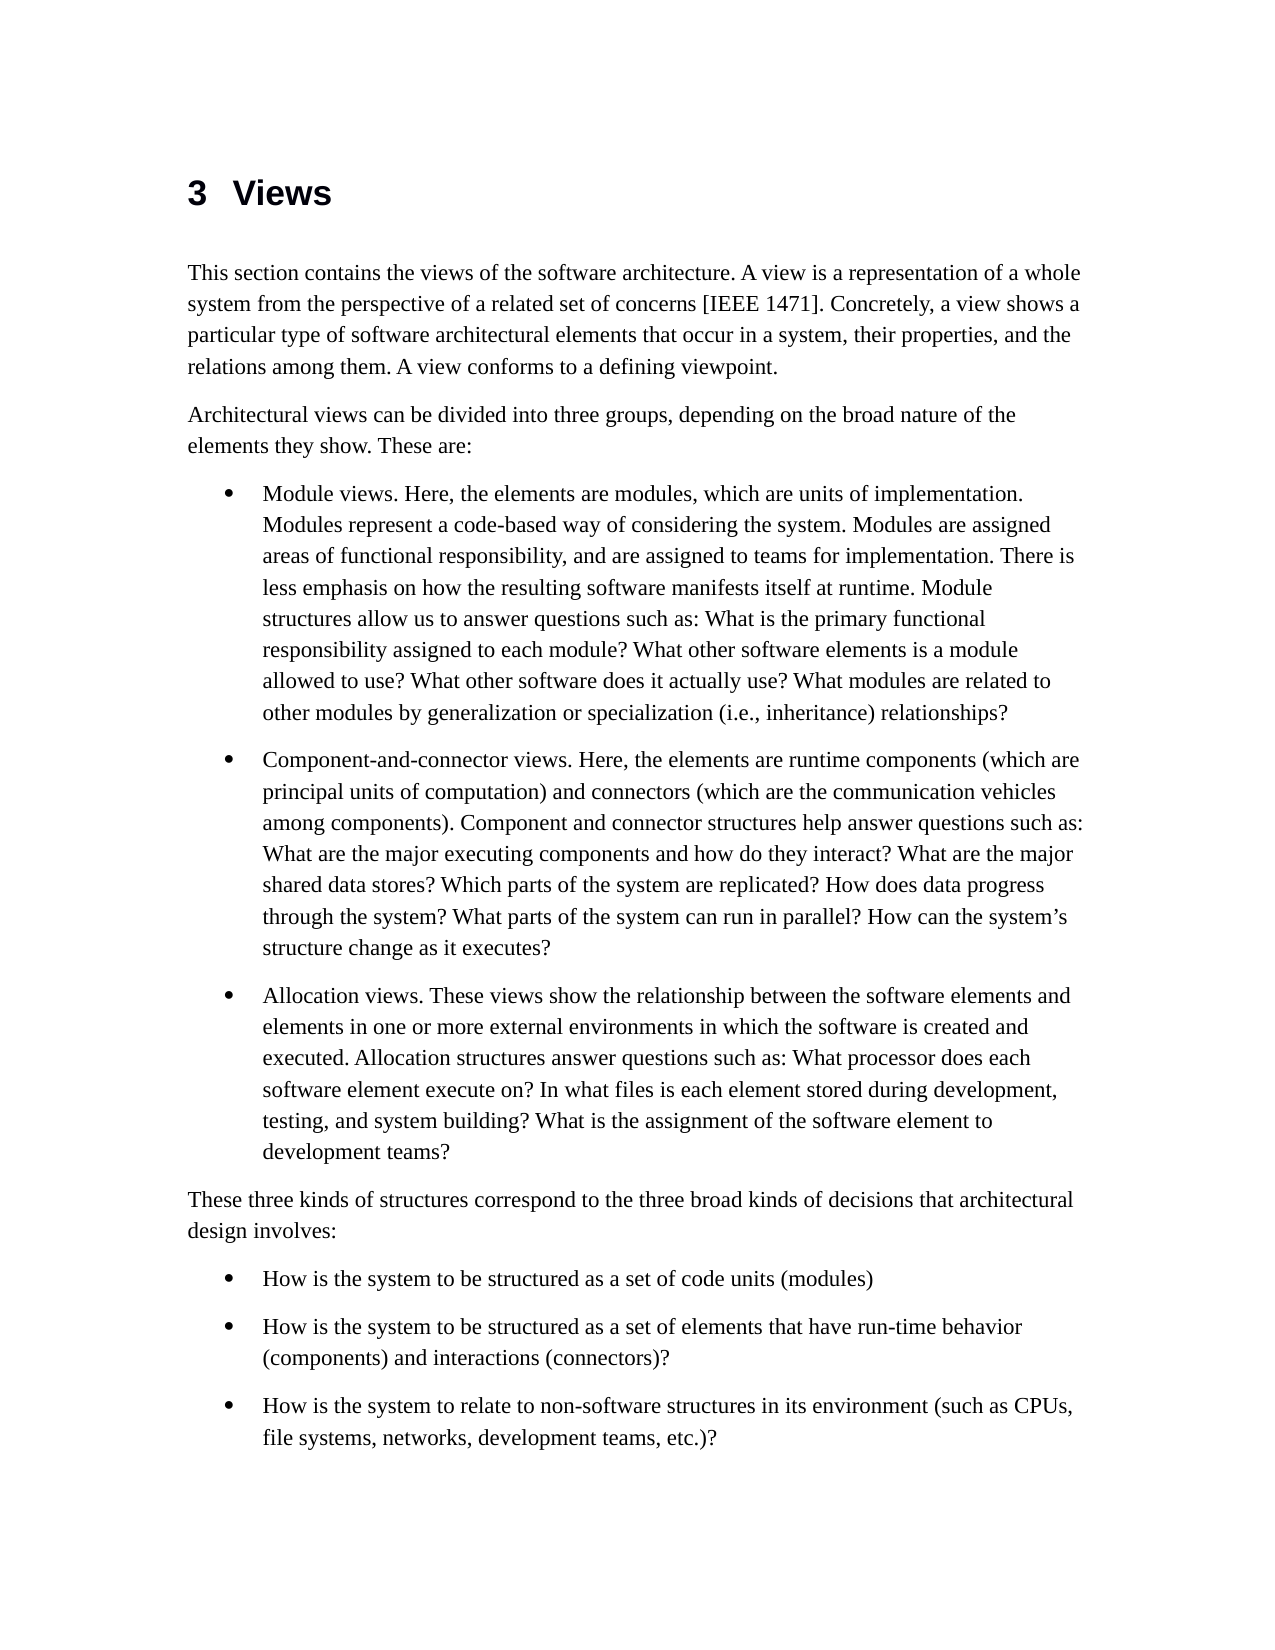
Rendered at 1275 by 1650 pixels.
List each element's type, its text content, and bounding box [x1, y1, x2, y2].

list How is the system to be structured as a set of code units (modules) [225, 1260, 1087, 1292]
list Module views. Here, the elements are modules, which are units of implementation. Modules represent a code-based way of considering the system. Modules are assigned areas of functional responsibility, and are assigned to teams for implementation. There is less emphasis on how the resulting software manifests itself at runtime. Module structures allow us to answer questions such as: What is the primary functional responsibility assigned to each module? What other software elements is a module allowed to use? What other software does it actually use? What modules are related to other modules by generalization or specialization (i.e., inheritance) relationships? [225, 475, 1087, 725]
text These three kinds of structures correspond to the three broad kinds of decisions that architectural design involves: [187, 1181, 1087, 1244]
list Allocation views. These views show the relationship between the software elements and elements in one or more external environments in which the software is created and executed. Allocation structures answer questions such as: What processor does each software element execute on? In what files is each element stored during development, testing, and system building? What is the assignment of the software element to development teams? [225, 977, 1087, 1164]
text This section contains the views of the software architecture. A view is a representation of a whole system from the perspective of a related set of concerns [IEEE 1471]. Concretely, a view shows a particular type of software architectural elements that occur in a system, their properties, and the relations among them. A view conforms to a defining viewpoint. [187, 254, 1087, 379]
text Architectural views can be divided into three groups, depending on the broad nature of the elements they show. These are: [187, 396, 1087, 458]
list How is the system to be structured as a set of elements that have run-time behavior (components) and interactions (connectors)? [225, 1308, 1087, 1371]
list How is the system to relate to non-software structures in its environment (such as CPUs, file systems, networks, development teams, etc.)? [225, 1387, 1087, 1450]
subtitle Views [187, 156, 1087, 212]
list Component-and-connector views. Here, the elements are runtime components (which are principal units of computation) and connectors (which are the communication vehicles among components). Component and connector structures help answer questions such as: What are the major executing components and how do they interact? What are the major shared data stores? Which parts of the system are replicated? How does data progress through the system? What parts of the system can run in parallel? How can the system’s structure change as it executes? [225, 742, 1087, 960]
